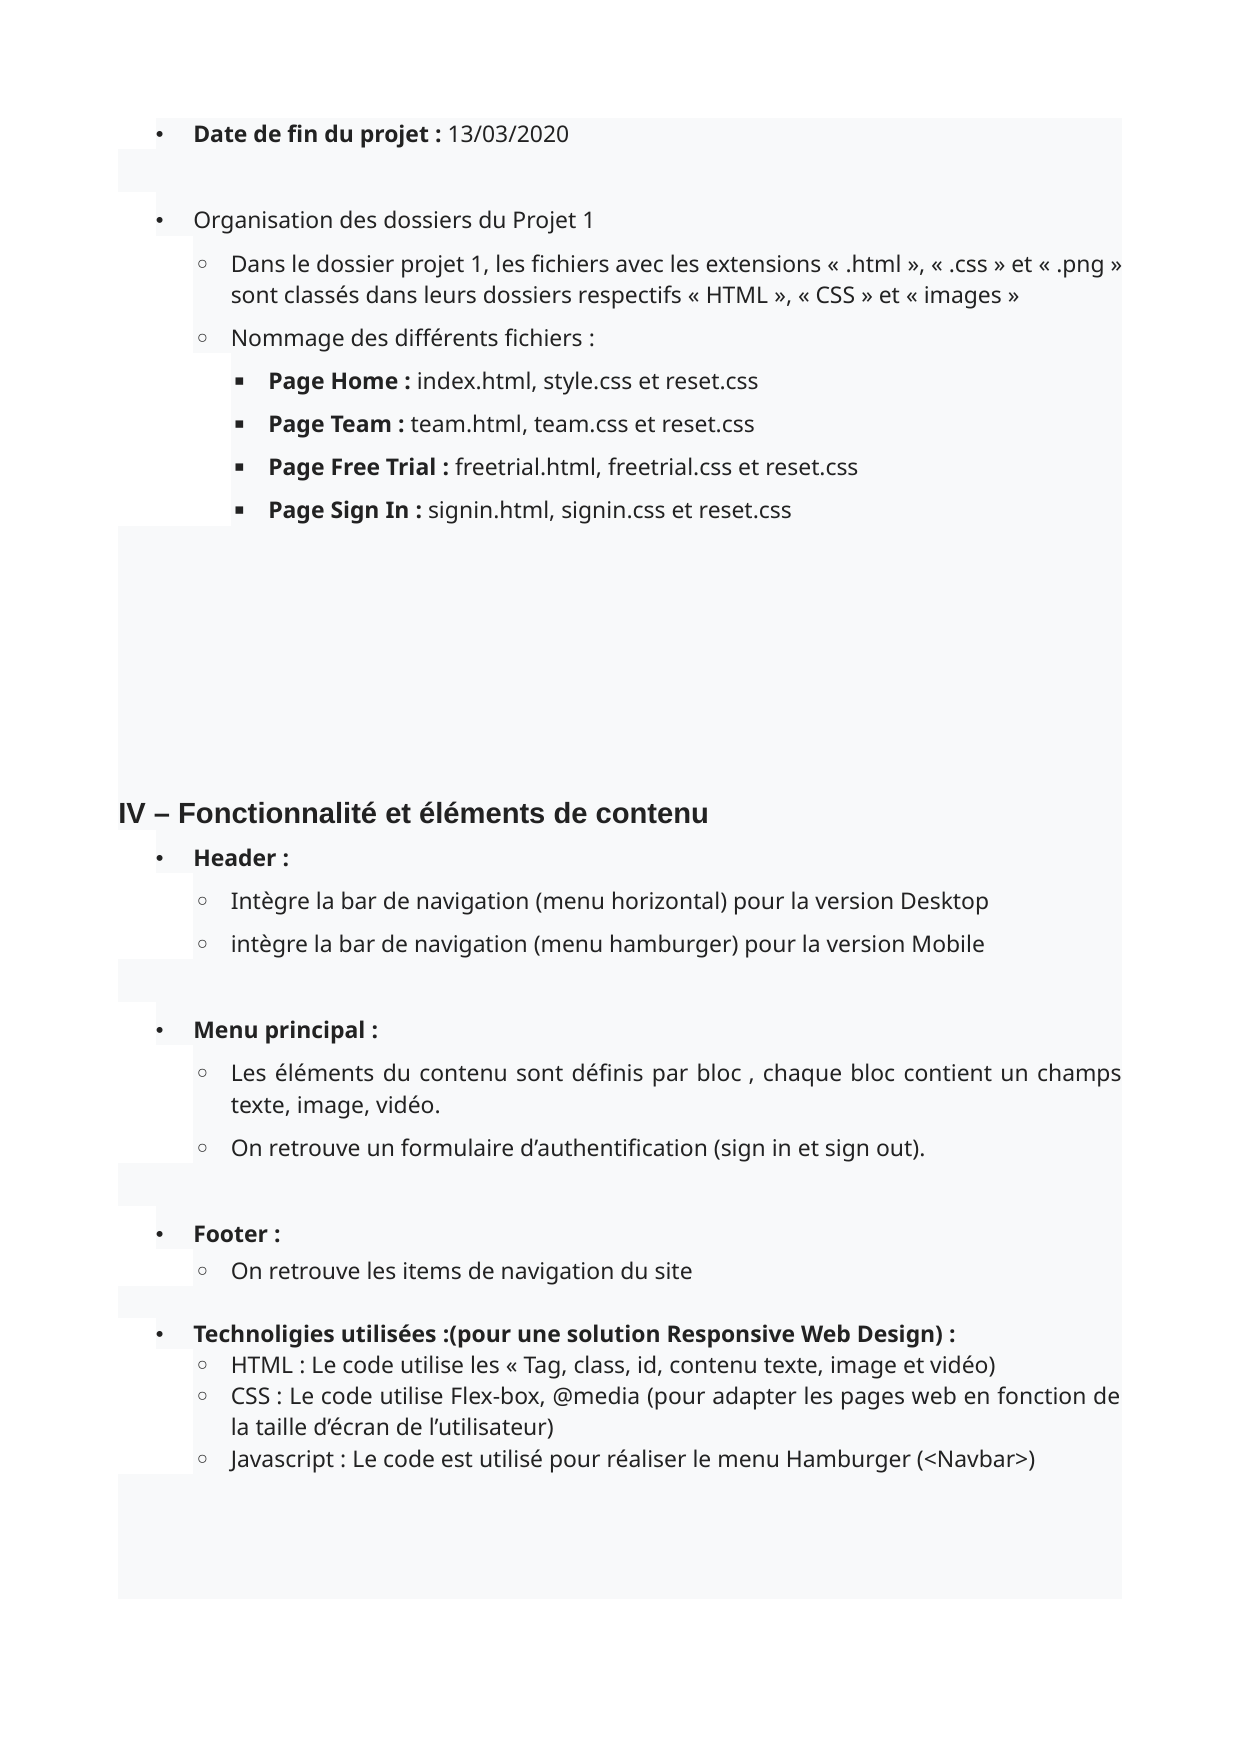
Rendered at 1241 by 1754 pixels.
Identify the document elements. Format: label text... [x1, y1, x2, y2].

list CSS : Le code utilise Flex-box, @media (pour adapter les pages web en fonction de la taille d’écran de l’utilisateur) [193, 1380, 1122, 1443]
list Date de fin du projet : 13/03/2020 [156, 118, 1122, 149]
list Header : [156, 842, 1122, 873]
list Les éléments du contenu sont définis par bloc , chaque bloc contient un champs texte, image, vidéo. [193, 1057, 1122, 1120]
list HTML : Le code utilise les « Tag, class, id, contenu texte, image et vidéo) [193, 1349, 1122, 1380]
list Intègre la bar de navigation (menu horizontal) pour la version Desktop [193, 885, 1122, 916]
list Menu principal : [156, 1014, 1122, 1045]
list Page Team : team.html, team.css et reset.css [231, 408, 1122, 439]
list Page Sign In : signin.html, signin.css et reset.css [231, 494, 1122, 526]
list Page Home : index.html, style.css et reset.css [231, 365, 1122, 396]
list Page Free Trial : freetrial.html, freetrial.css et reset.css [231, 451, 1122, 482]
list Organisation des dossiers du Projet 1 [156, 204, 1122, 236]
list Dans le dossier projet 1, les fichiers avec les extensions « .html », « .css » et « .png » sont classés dans leurs dossiers respectifs « HTML », « CSS » et « images » [193, 247, 1122, 310]
list On retrouve les items de navigation du site [193, 1255, 1122, 1286]
list Footer : [156, 1218, 1122, 1249]
text IV – Fonctionnalité et éléments de contenu [118, 796, 1122, 830]
list intègre la bar de navigation (menu hamburger) pour la version Mobile [193, 928, 1122, 959]
list Nommage des différents fichiers : [193, 322, 1122, 353]
list Javascript : Le code est utilisé pour réaliser le menu Hamburger (<Navbar>) [193, 1443, 1122, 1474]
list On retrouve un formulaire d’authentification (sign in et sign out). [193, 1132, 1122, 1163]
list Technoligies utilisées :(pour une solution Responsive Web Design) : [156, 1318, 1122, 1349]
